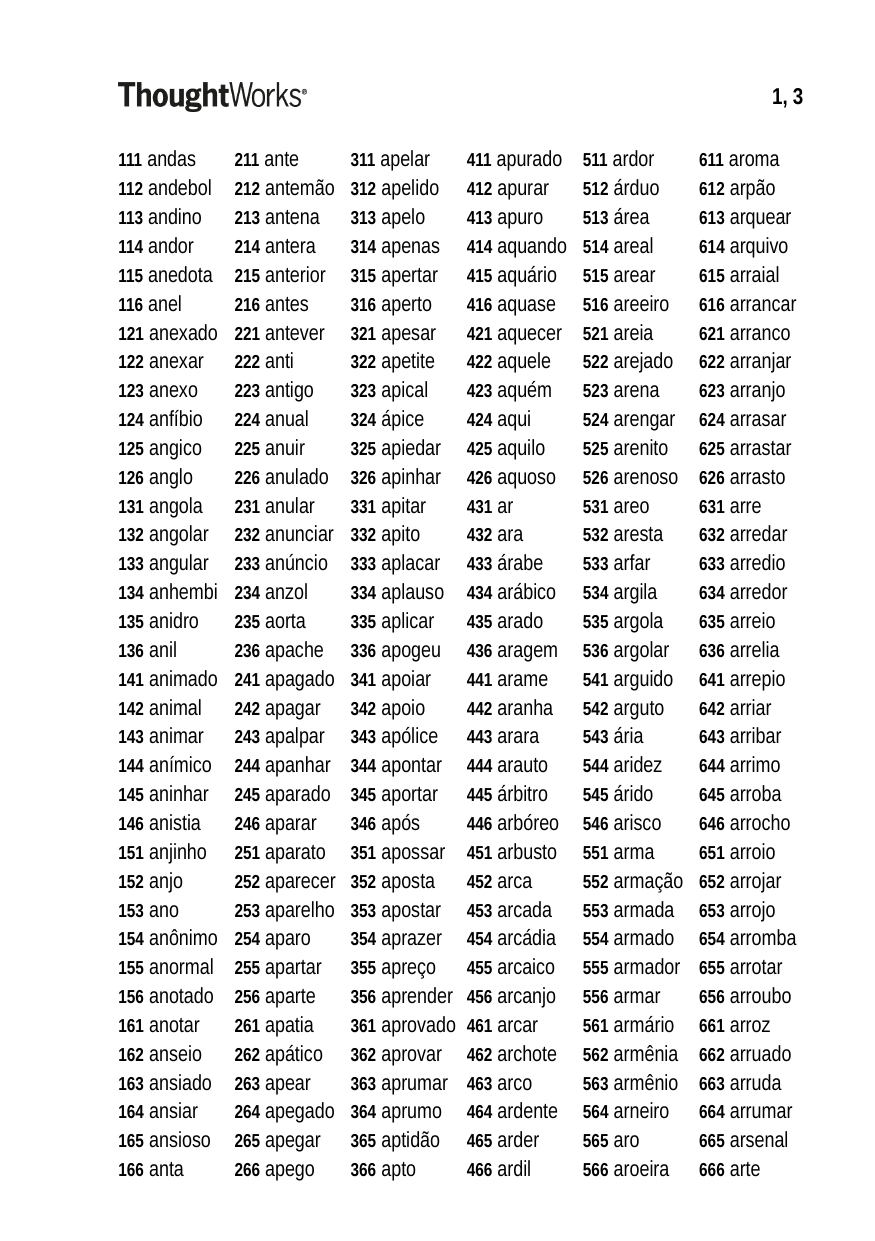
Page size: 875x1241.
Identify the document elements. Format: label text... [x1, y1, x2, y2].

text 211 ante [234, 146, 350, 171]
text 255 apartar [234, 954, 350, 979]
text 143 animar [118, 723, 234, 748]
text 252 aparecer [234, 868, 350, 893]
text 164 ansiar [118, 1098, 234, 1123]
text 165 ansioso [118, 1127, 234, 1152]
text 223 antigo [234, 377, 350, 402]
text 336 apogeu [350, 637, 467, 662]
text 254 aparo [234, 925, 350, 950]
text 645 arroba [699, 781, 815, 806]
text 156 anotado [118, 983, 234, 1008]
text 241 apagado [234, 666, 350, 691]
text 614 arquivo [699, 233, 815, 258]
text 565 aro [583, 1127, 699, 1152]
text 243 apalpar [234, 723, 350, 748]
text 414 aquando [467, 233, 583, 258]
text 341 apoiar [350, 666, 467, 691]
text 215 anterior [234, 262, 350, 287]
text 563 armênio [583, 1069, 699, 1095]
text 324 ápice [350, 406, 467, 431]
text 426 aquoso [467, 464, 583, 489]
text 433 árabe [467, 550, 583, 575]
text 535 argola [583, 608, 699, 633]
text 561 armário [583, 1012, 699, 1037]
text 343 apólice [350, 723, 467, 748]
text 521 areia [583, 319, 699, 344]
text 355 apreço [350, 954, 467, 979]
text 445 árbitro [467, 781, 583, 806]
text 436 aragem [467, 637, 583, 662]
text 226 anulado [234, 464, 350, 489]
text 362 aprovar [350, 1041, 467, 1066]
text 365 aptidão [350, 1127, 467, 1152]
text 361 aprovado [350, 1012, 467, 1037]
text 251 aparato [234, 839, 350, 864]
text 353 apostar [350, 896, 467, 922]
text 564 arneiro [583, 1098, 699, 1123]
text 461 arcar [467, 1012, 583, 1037]
text 653 arrojo [699, 896, 815, 922]
text 631 arre [699, 492, 815, 518]
text 264 apegado [234, 1098, 350, 1123]
text 613 arquear [699, 204, 815, 229]
text 162 anseio [118, 1041, 234, 1066]
text 142 animal [118, 694, 234, 719]
text 446 arbóreo [467, 810, 583, 835]
text 316 aperto [350, 291, 467, 316]
text 145 aninhar [118, 781, 234, 806]
text 253 aparelho [234, 896, 350, 922]
text 536 argolar [583, 637, 699, 662]
text 152 anjo [118, 868, 234, 893]
text 615 arraial [699, 262, 815, 287]
text 554 armado [583, 925, 699, 950]
text 435 arado [467, 608, 583, 633]
text 665 arsenal [699, 1127, 815, 1152]
text 416 aquase [467, 291, 583, 316]
text 126 anglo [118, 464, 234, 489]
text 543 ária [583, 723, 699, 748]
text 533 arfar [583, 550, 699, 575]
text 411 apurado [467, 146, 583, 171]
text 656 arroubo [699, 983, 815, 1008]
text 151 anjinho [118, 839, 234, 864]
text 664 arrumar [699, 1098, 815, 1123]
text 643 arribar [699, 723, 815, 748]
text 444 arauto [467, 752, 583, 777]
text 124 anfíbio [118, 406, 234, 431]
text 552 armação [583, 868, 699, 893]
text 166 anta [118, 1156, 234, 1181]
text 334 aplauso [350, 579, 467, 604]
text 531 areo [583, 492, 699, 518]
text 525 arenito [583, 435, 699, 460]
text 432 ara [467, 521, 583, 546]
text 221 antever [234, 319, 350, 344]
text 314 apenas [350, 233, 467, 258]
text 636 arrelia [699, 637, 815, 662]
text 144 anímico [118, 752, 234, 777]
text 141 animado [118, 666, 234, 691]
text 115 anedota [118, 262, 234, 287]
text 422 aquele [467, 348, 583, 373]
text 616 arrancar [699, 291, 815, 316]
text 454 arcádia [467, 925, 583, 950]
text 443 arara [467, 723, 583, 748]
text 256 aparte [234, 983, 350, 1008]
text 321 apesar [350, 319, 467, 344]
text 632 arredar [699, 521, 815, 546]
text 511 ardor [583, 146, 699, 171]
text 111 andas [118, 146, 234, 171]
text 332 apito [350, 521, 467, 546]
text 335 aplicar [350, 608, 467, 633]
text 623 arranjo [699, 377, 815, 402]
text 131 angola [118, 492, 234, 518]
text 463 arco [467, 1069, 583, 1095]
text 322 apetite [350, 348, 467, 373]
text 352 aposta [350, 868, 467, 893]
text 161 anotar [118, 1012, 234, 1037]
text 452 arca [467, 868, 583, 893]
text 652 arrojar [699, 868, 815, 893]
text 122 anexar [118, 348, 234, 373]
text 612 arpão [699, 175, 815, 200]
text 516 areeiro [583, 291, 699, 316]
text 415 aquário [467, 262, 583, 287]
text 315 apertar [350, 262, 467, 287]
text 465 arder [467, 1127, 583, 1152]
text 366 apto [350, 1156, 467, 1181]
text 556 armar [583, 983, 699, 1008]
text 534 argila [583, 579, 699, 604]
text 566 aroeira [583, 1156, 699, 1181]
text 121 anexado [118, 319, 234, 344]
text 542 arguto [583, 694, 699, 719]
text 333 aplacar [350, 550, 467, 575]
text 515 arear [583, 262, 699, 287]
text 662 arruado [699, 1041, 815, 1066]
text 513 área [583, 204, 699, 229]
text 133 angular [118, 550, 234, 575]
text 541 arguido [583, 666, 699, 691]
text 464 ardente [467, 1098, 583, 1123]
text 442 aranha [467, 694, 583, 719]
text 231 anular [234, 492, 350, 518]
text 135 anidro [118, 608, 234, 633]
text 325 apiedar [350, 435, 467, 460]
text 655 arrotar [699, 954, 815, 979]
text 125 angico [118, 435, 234, 460]
text 514 areal [583, 233, 699, 258]
text 546 arisco [583, 810, 699, 835]
text 364 aprumo [350, 1098, 467, 1123]
text 635 arreio [699, 608, 815, 633]
text 136 anil [118, 637, 234, 662]
text 651 arroio [699, 839, 815, 864]
text 455 arcaico [467, 954, 583, 979]
text 456 arcanjo [467, 983, 583, 1008]
text 363 aprumar [350, 1069, 467, 1095]
text 424 aqui [467, 406, 583, 431]
text 163 ansiado [118, 1069, 234, 1095]
text 112 andebol [118, 175, 234, 200]
text 311 apelar [350, 146, 467, 171]
text 532 aresta [583, 521, 699, 546]
text 523 arena [583, 377, 699, 402]
text 236 apache [234, 637, 350, 662]
text 266 apego [234, 1156, 350, 1181]
text 524 arengar [583, 406, 699, 431]
text 425 aquilo [467, 435, 583, 460]
text 412 apurar [467, 175, 583, 200]
text 263 apear [234, 1069, 350, 1095]
text 344 apontar [350, 752, 467, 777]
text 235 aorta [234, 608, 350, 633]
text 134 anhembi [118, 579, 234, 604]
text 354 aprazer [350, 925, 467, 950]
text 312 apelido [350, 175, 467, 200]
text 212 antemão [234, 175, 350, 200]
text 114 andor [118, 233, 234, 258]
text 634 arredor [699, 579, 815, 604]
text 132 angolar [118, 521, 234, 546]
text 123 anexo [118, 377, 234, 402]
text 441 arame [467, 666, 583, 691]
text 431 ar [467, 492, 583, 518]
text 624 arrasar [699, 406, 815, 431]
text 313 apelo [350, 204, 467, 229]
text 113 andino [118, 204, 234, 229]
text 512 árduo [583, 175, 699, 200]
picture [118, 82, 307, 112]
text 245 aparado [234, 781, 350, 806]
text 261 apatia [234, 1012, 350, 1037]
text 233 anúncio [234, 550, 350, 575]
text 553 armada [583, 896, 699, 922]
text 413 apuro [467, 204, 583, 229]
text 346 após [350, 810, 467, 835]
text 434 arábico [467, 579, 583, 604]
text 213 antena [234, 204, 350, 229]
text 421 aquecer [467, 319, 583, 344]
text 555 armador [583, 954, 699, 979]
text 646 arrocho [699, 810, 815, 835]
text 626 arrasto [699, 464, 815, 489]
text 351 apossar [350, 839, 467, 864]
text 342 apoio [350, 694, 467, 719]
text 323 apical [350, 377, 467, 402]
text 153 ano [118, 896, 234, 922]
text 641 arrepio [699, 666, 815, 691]
text 663 arruda [699, 1069, 815, 1095]
text 522 arejado [583, 348, 699, 373]
text 611 aroma [699, 146, 815, 171]
text 633 arredio [699, 550, 815, 575]
text 654 arromba [699, 925, 815, 950]
text 214 antera [234, 233, 350, 258]
text 621 arranco [699, 319, 815, 344]
text 331 apitar [350, 492, 467, 518]
text 462 archote [467, 1041, 583, 1066]
text 666 arte [699, 1156, 815, 1181]
text 661 arroz [699, 1012, 815, 1037]
text 234 anzol [234, 579, 350, 604]
text 466 ardil [467, 1156, 583, 1181]
text 345 aportar [350, 781, 467, 806]
text 154 anônimo [118, 925, 234, 950]
text 265 apegar [234, 1127, 350, 1152]
text 224 anual [234, 406, 350, 431]
text 242 apagar [234, 694, 350, 719]
text 244 apanhar [234, 752, 350, 777]
text 551 arma [583, 839, 699, 864]
text 225 anuir [234, 435, 350, 460]
text 622 arranjar [699, 348, 815, 373]
text 1, 3 [685, 83, 803, 109]
text 232 anunciar [234, 521, 350, 546]
text 222 anti [234, 348, 350, 373]
text 642 arriar [699, 694, 815, 719]
text 644 arrimo [699, 752, 815, 777]
text 453 arcada [467, 896, 583, 922]
text 116 anel [118, 291, 234, 316]
text 155 anormal [118, 954, 234, 979]
text 526 arenoso [583, 464, 699, 489]
text 246 aparar [234, 810, 350, 835]
text 544 aridez [583, 752, 699, 777]
text 562 armênia [583, 1041, 699, 1066]
text 625 arrastar [699, 435, 815, 460]
text 451 arbusto [467, 839, 583, 864]
text 545 árido [583, 781, 699, 806]
text 216 antes [234, 291, 350, 316]
text 326 apinhar [350, 464, 467, 489]
text 356 aprender [350, 983, 467, 1008]
text 423 aquém [467, 377, 583, 402]
text 146 anistia [118, 810, 234, 835]
text 262 apático [234, 1041, 350, 1066]
